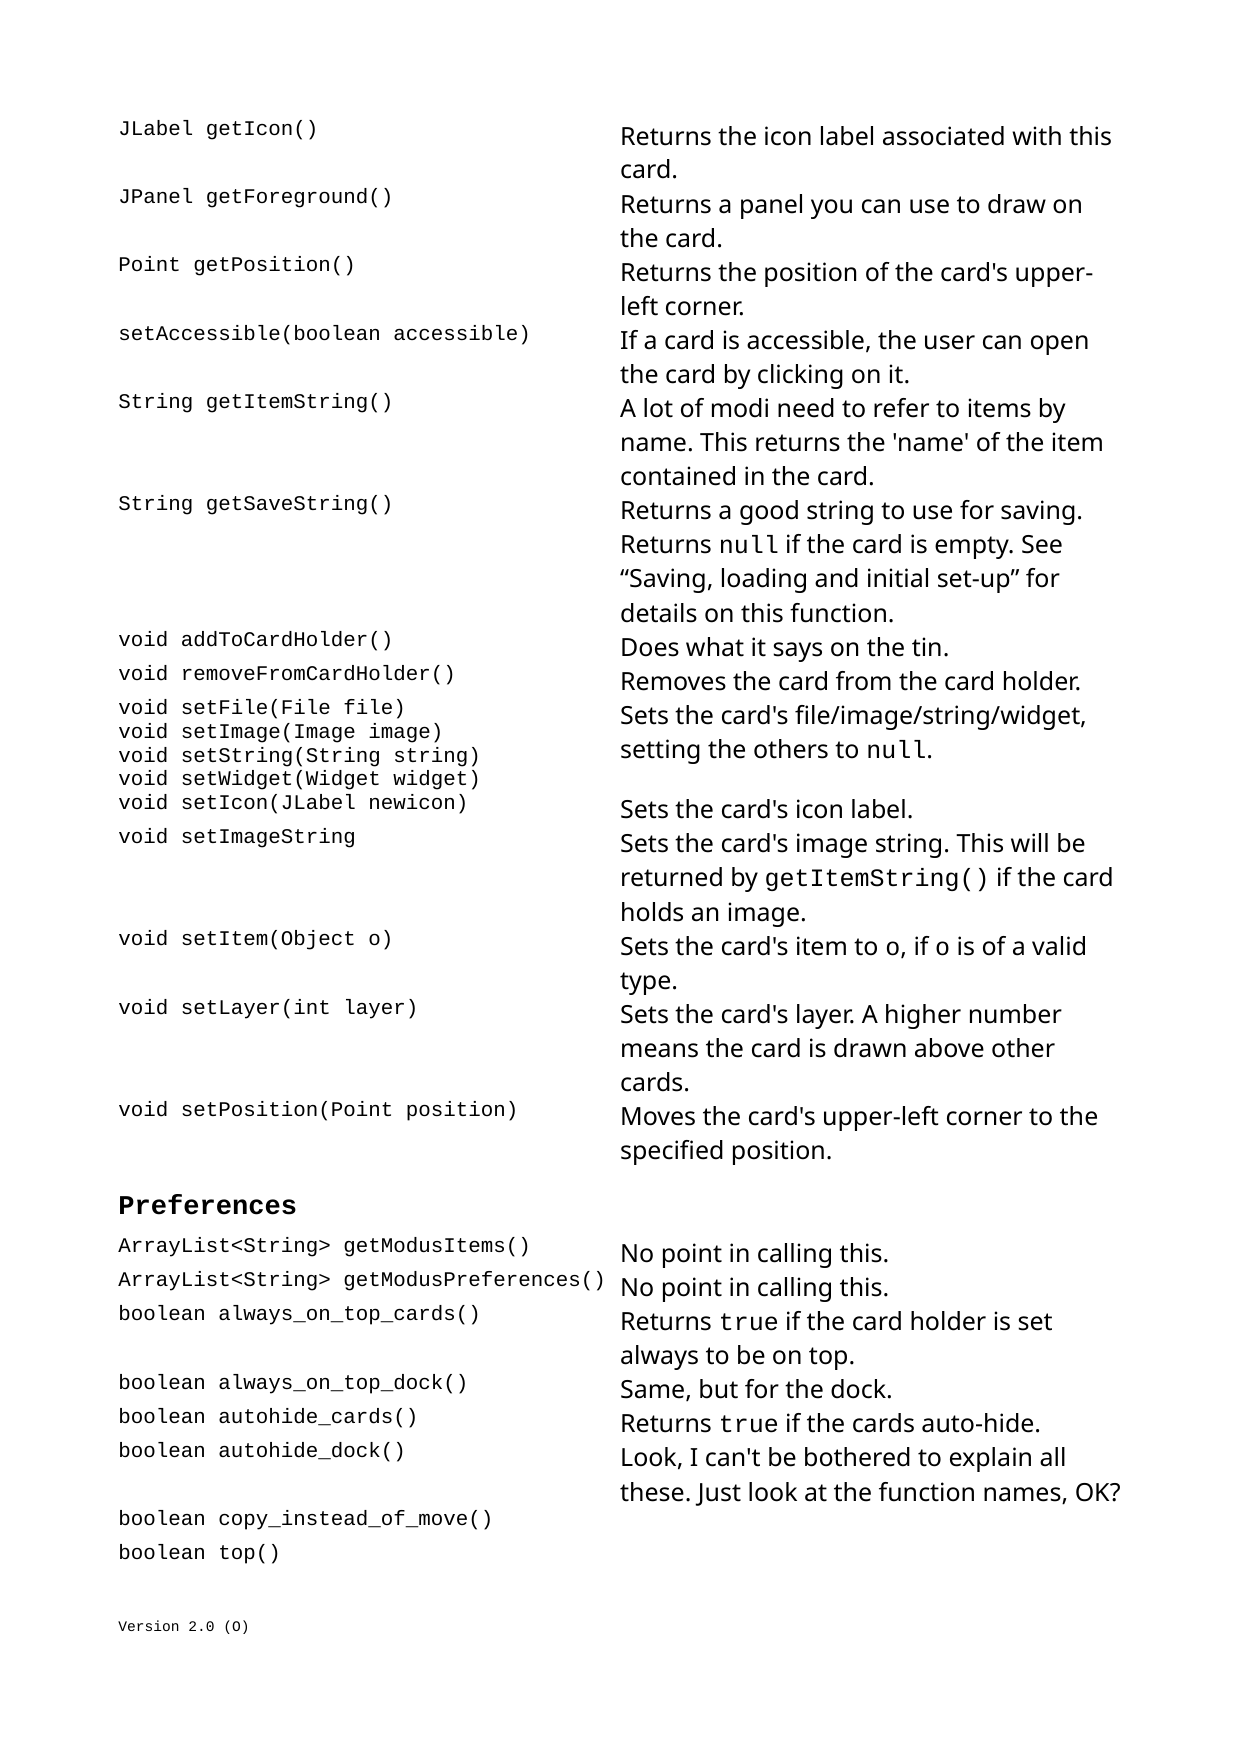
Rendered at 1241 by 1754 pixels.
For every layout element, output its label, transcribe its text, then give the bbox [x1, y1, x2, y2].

table_cell ArrayList<String> getModusPreferences() [118, 1269, 620, 1303]
table_cell A lot of modi need to refer to items by name. This returns the 'name' of the item contained in the card. [620, 391, 1122, 493]
table_cell Returns the position of the card's upper-left corner. [620, 254, 1122, 322]
table_cell Returns the icon label associated with this card. [620, 118, 1122, 186]
table_cell boolean autohide_cards() [118, 1406, 620, 1440]
table_cell JLabel getIcon() [118, 118, 620, 186]
table_cell Sets the card's image string. This will be returned by getItemString() if the card holds an image. [620, 826, 1122, 928]
table_header No point in calling this. [620, 1235, 1122, 1269]
table_cell Returns true if the card holder is set always to be on top. [620, 1304, 1122, 1372]
table_cell void setPosition(Point position) [118, 1099, 620, 1167]
table_cell void removeFromCardHolder() [118, 663, 620, 697]
table_cell void addToCardHolder() [118, 629, 620, 663]
table_cell Removes the card from the card holder. [620, 663, 1122, 697]
table_cell Sets the card's file/image/string/widget, setting the others to null. [620, 698, 1122, 792]
table_cell Sets the card's icon label. [620, 792, 1122, 826]
table_cell [620, 1508, 1122, 1542]
table_cell setAccessible(boolean accessible) [118, 323, 620, 391]
table_cell void setImageString [118, 826, 620, 928]
table_cell void setLayer(int layer) [118, 997, 620, 1099]
table_cell Returns a good string to use for saving. Returns null if the card is empty. See “Saving, loading and initial set-up” for details on this function. [620, 493, 1122, 629]
table_cell Moves the card's upper-left corner to the specified position. [620, 1099, 1122, 1167]
table_cell boolean always_on_top_cards() [118, 1304, 620, 1372]
table_cell Sets the card's item to o, if o is of a valid type. [620, 929, 1122, 997]
table_header ArrayList<String> getModusItems() [118, 1235, 620, 1269]
table_cell No point in calling this. [620, 1269, 1122, 1303]
table_cell Sets the card's layer. A higher number means the card is drawn above other cards. [620, 997, 1122, 1099]
table_cell Returns a panel you can use to draw on the card. [620, 186, 1122, 254]
table_cell boolean copy_instead_of_move() [118, 1508, 620, 1542]
table_cell String getItemString() [118, 391, 620, 493]
table_cell Point getPosition() [118, 254, 620, 322]
table_cell void setIcon(JLabel newicon) [118, 792, 620, 826]
table_cell JPanel getForeground() [118, 186, 620, 254]
table_cell void setFile(File file) void setImage(Image image) void setString(String string) void setWidget(Widget widget) [118, 698, 620, 792]
table_cell boolean autohide_dock() [118, 1440, 620, 1508]
table_cell void setItem(Object o) [118, 929, 620, 997]
table_cell boolean top() [118, 1542, 620, 1576]
table_cell Returns true if the cards auto-hide. [620, 1406, 1122, 1440]
table_cell Same, but for the dock. [620, 1372, 1122, 1406]
table_cell [620, 1542, 1122, 1576]
table_cell Does what it says on the tin. [620, 629, 1122, 663]
subtitle Preferences [118, 1192, 1122, 1223]
table_cell If a card is accessible, the user can open the card by clicking on it. [620, 323, 1122, 391]
table_cell boolean always_on_top_dock() [118, 1372, 620, 1406]
table_cell Look, I can't be bothered to explain all these. Just look at the function names, OK? [620, 1440, 1122, 1508]
table_cell String getSaveString() [118, 493, 620, 629]
